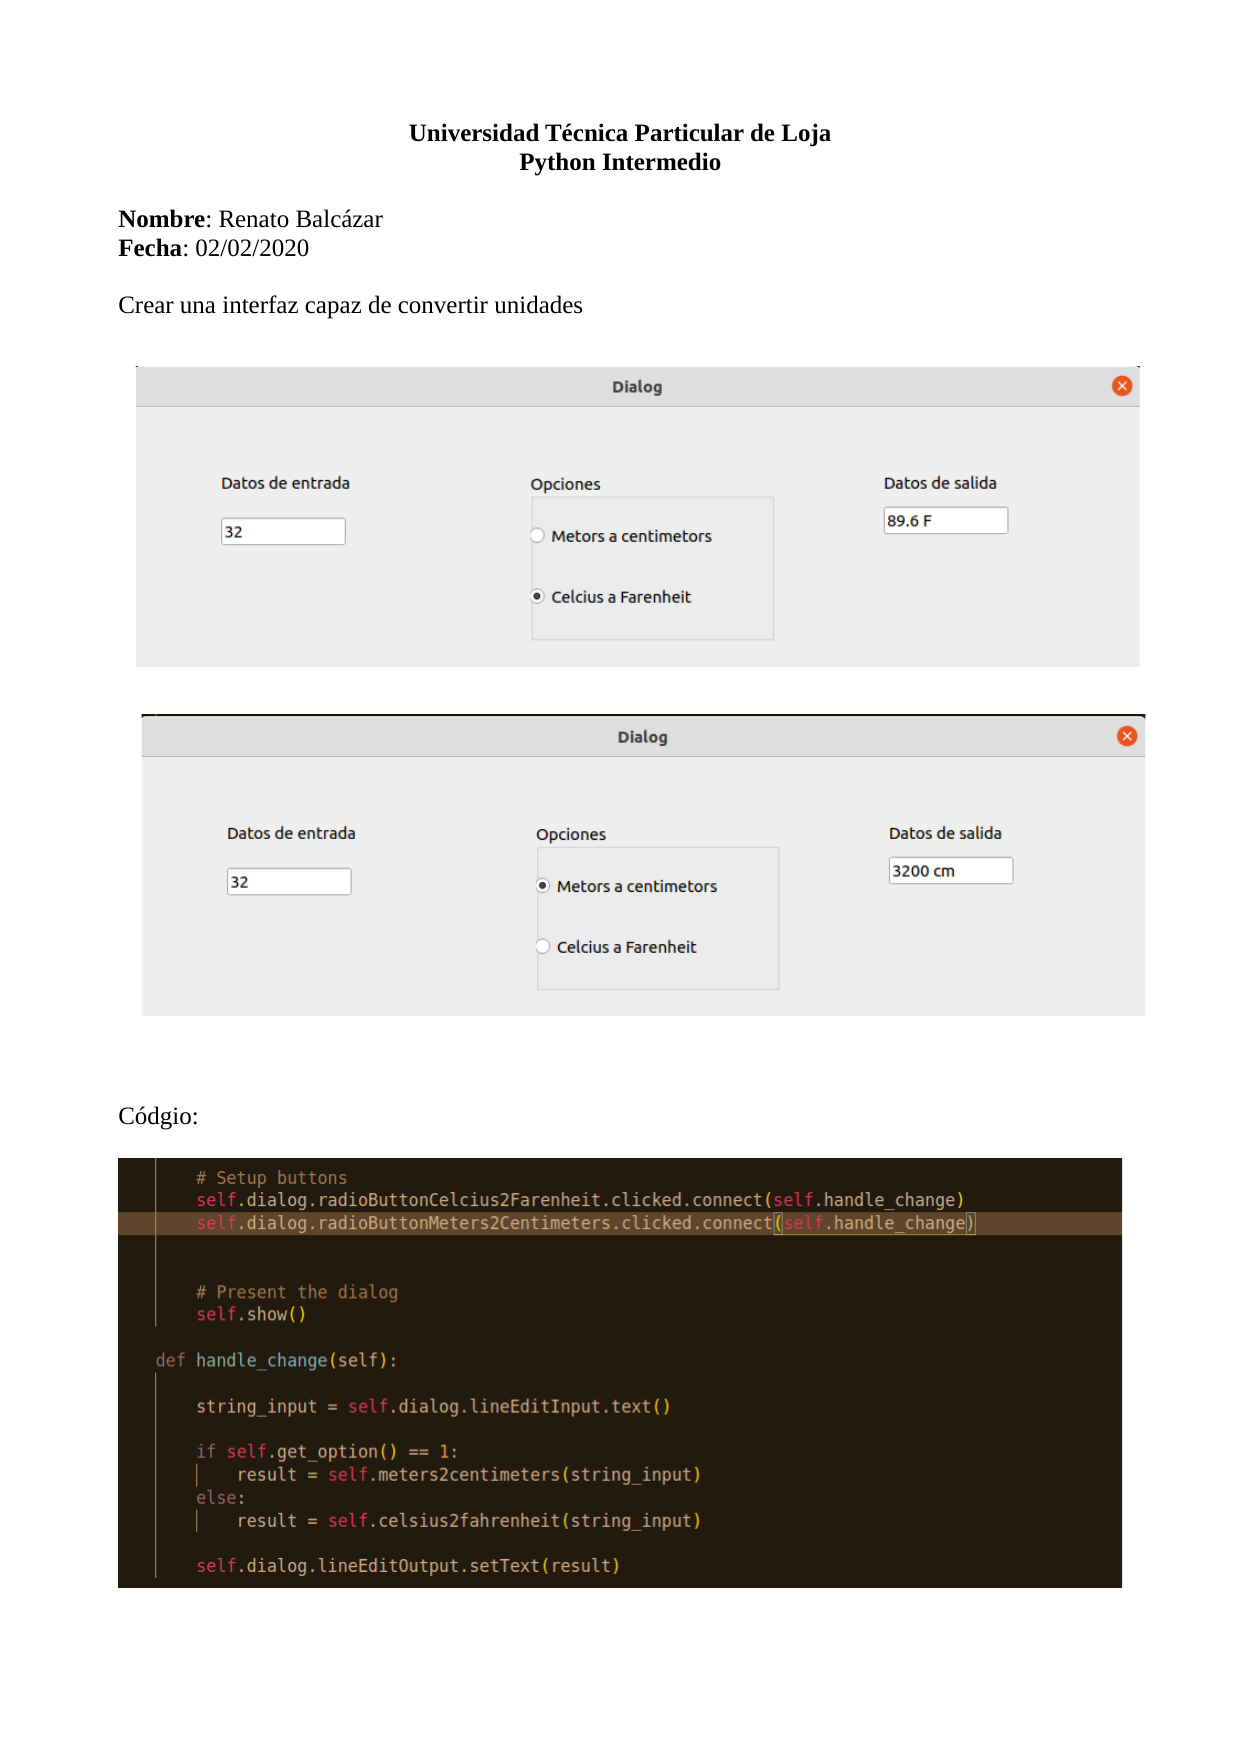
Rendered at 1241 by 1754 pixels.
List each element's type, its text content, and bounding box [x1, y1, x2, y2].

text Universidad Técnica Particular de Loja [118, 118, 1122, 147]
text Python Intermedio [118, 147, 1122, 176]
text Nombre: Renato Balcázar [118, 204, 1122, 233]
picture [118, 1158, 1123, 1588]
text Crear una interfaz capaz de convertir unidades [118, 291, 1122, 319]
picture [141, 714, 1146, 1016]
text Fecha: 02/02/2020 [118, 233, 1122, 262]
picture [135, 366, 1140, 667]
text Códgio: [118, 1101, 1122, 1130]
